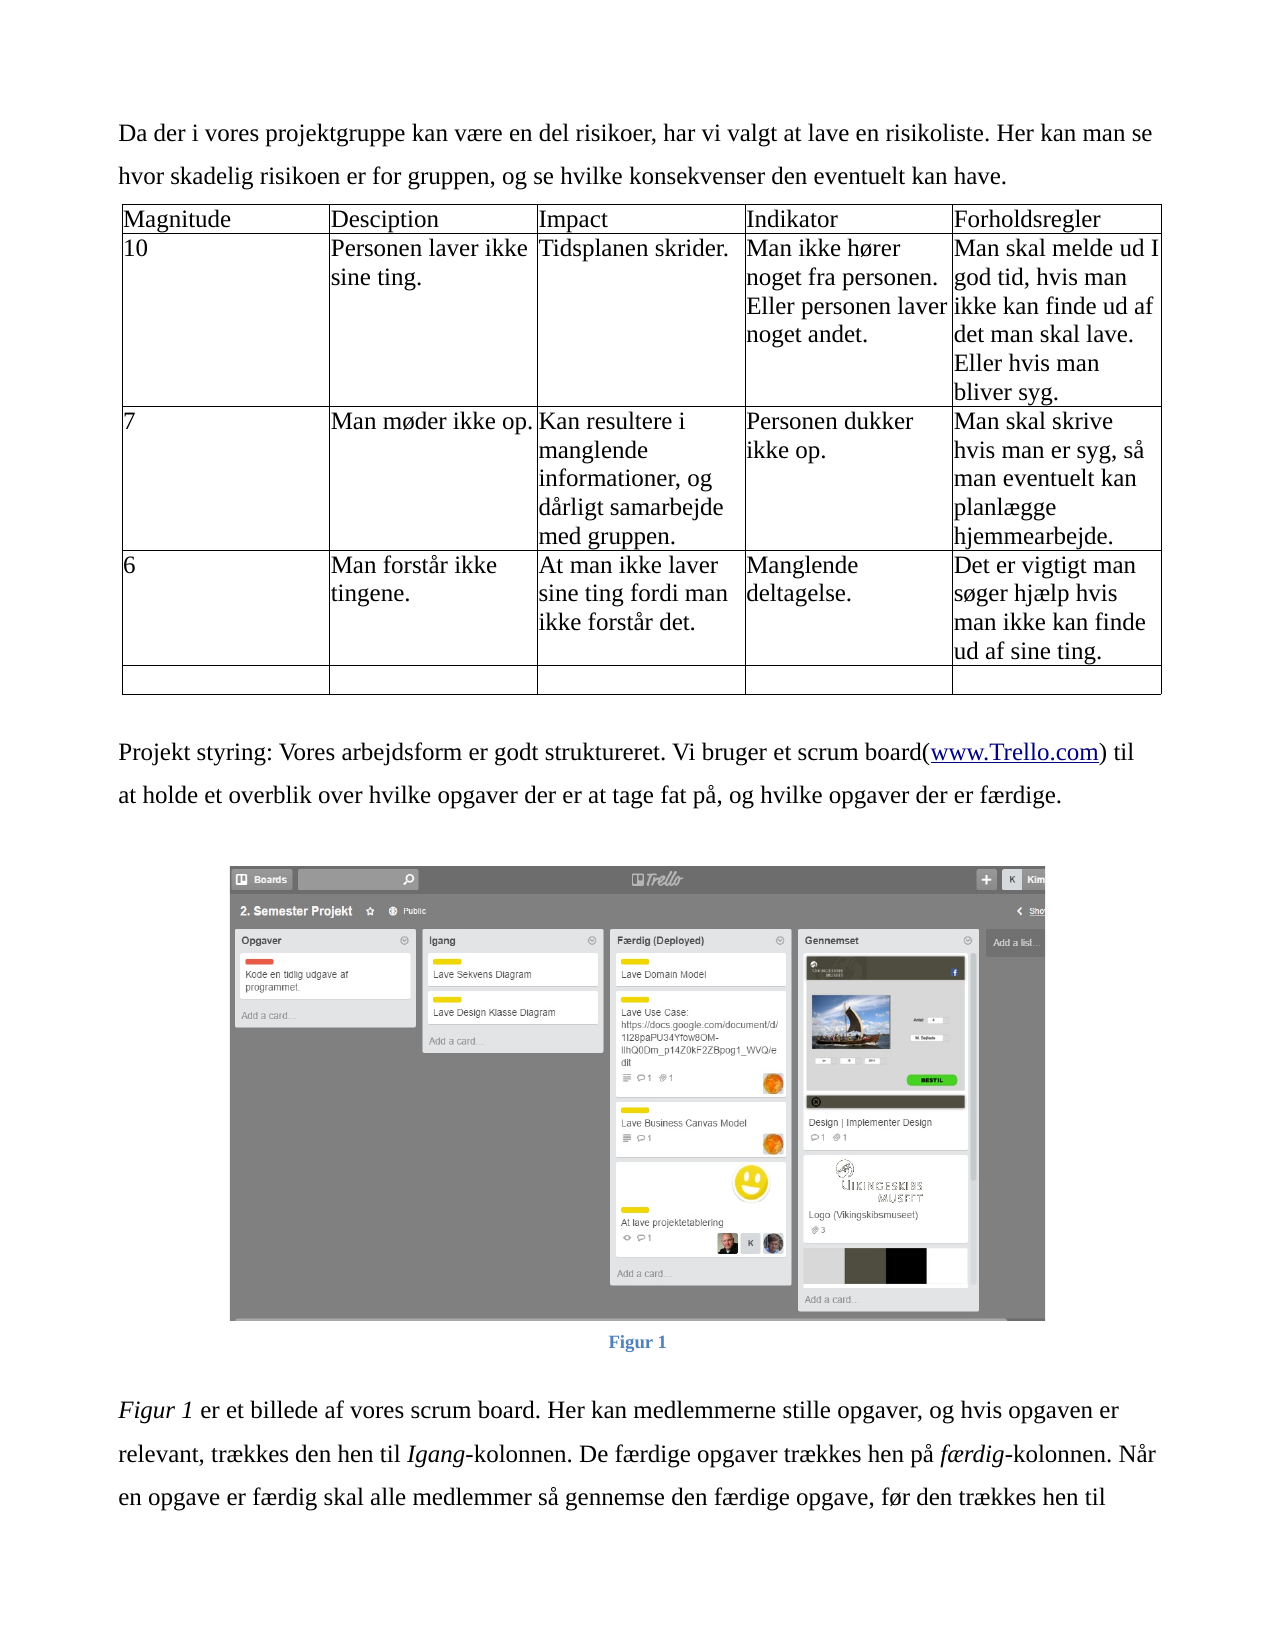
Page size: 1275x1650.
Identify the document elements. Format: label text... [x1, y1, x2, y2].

table_cell Man forstår ikke tingene. [330, 551, 537, 665]
table_cell Manglende deltagelse. [746, 551, 952, 665]
table_cell [746, 666, 952, 694]
text Projekt styring: Vores arbejdsform er godt struktureret. Vi bruger et scrum board(www.Trello.com) til at holde et overblik over hvilke opgaver der er at tage fat på, og hvilke opgaver der er færdige. [118, 737, 1157, 809]
table_cell At man ikke laver sine ting fordi man ikke forstår det. [538, 551, 745, 665]
table_cell Man skal skrive hvis man er syg, så man eventuelt kan planlægge hjemmearbejde. [953, 407, 1161, 550]
table_cell [538, 666, 745, 694]
table_cell 6 [123, 551, 329, 665]
table_cell Man skal melde ud I god tid, hvis man ikke kan finde ud af det man skal lave. Eller hvis man bliver syg. [953, 234, 1161, 406]
table_header Impact [538, 205, 745, 233]
table_header Forholdsregler [953, 205, 1161, 233]
table_header Indikator [746, 205, 952, 233]
table_cell Man ikke hører noget fra personen. Eller personen laver noget andet. [746, 234, 952, 406]
table_cell 10 [123, 234, 329, 406]
table_cell Tidsplanen skrider. [538, 234, 745, 406]
picture [229, 866, 1046, 1321]
table_cell [330, 666, 537, 694]
table_cell Kan resultere i manglende informationer, og dårligt samarbejde med gruppen. [538, 407, 745, 550]
table_cell [953, 666, 1161, 694]
text Figur 1 er et billede af vores scrum board. Her kan medlemmerne stille opgaver, og hvis opgaven er relevant, trækkes den hen til Igang-kolonnen. De færdige opgaver trækkes hen på færdig-kolonnen. Når en opgave er færdig skal alle medlemmer så gennemse den færdige opgave, før den trækkes hen til [118, 1396, 1157, 1511]
table_cell 7 [123, 407, 329, 550]
table_cell [123, 666, 329, 694]
table_header Magnitude [123, 205, 329, 233]
table_header Desciption [330, 205, 537, 233]
table_cell Personen dukker ikke op. [746, 407, 952, 550]
text Da der i vores projektgruppe kan være en del risikoer, har vi valgt at lave en risikoliste. Her kan man se hvor skadelig risikoen er for gruppen, og se hvilke konsekvenser den eventuelt kan have. [118, 118, 1157, 190]
text Figur 1 [118, 866, 1157, 1353]
table_cell Man møder ikke op. [330, 407, 537, 550]
table_cell Det er vigtigt man søger hjælp hvis man ikke kan finde ud af sine ting. [953, 551, 1161, 665]
table_cell Personen laver ikke sine ting. [330, 234, 537, 406]
